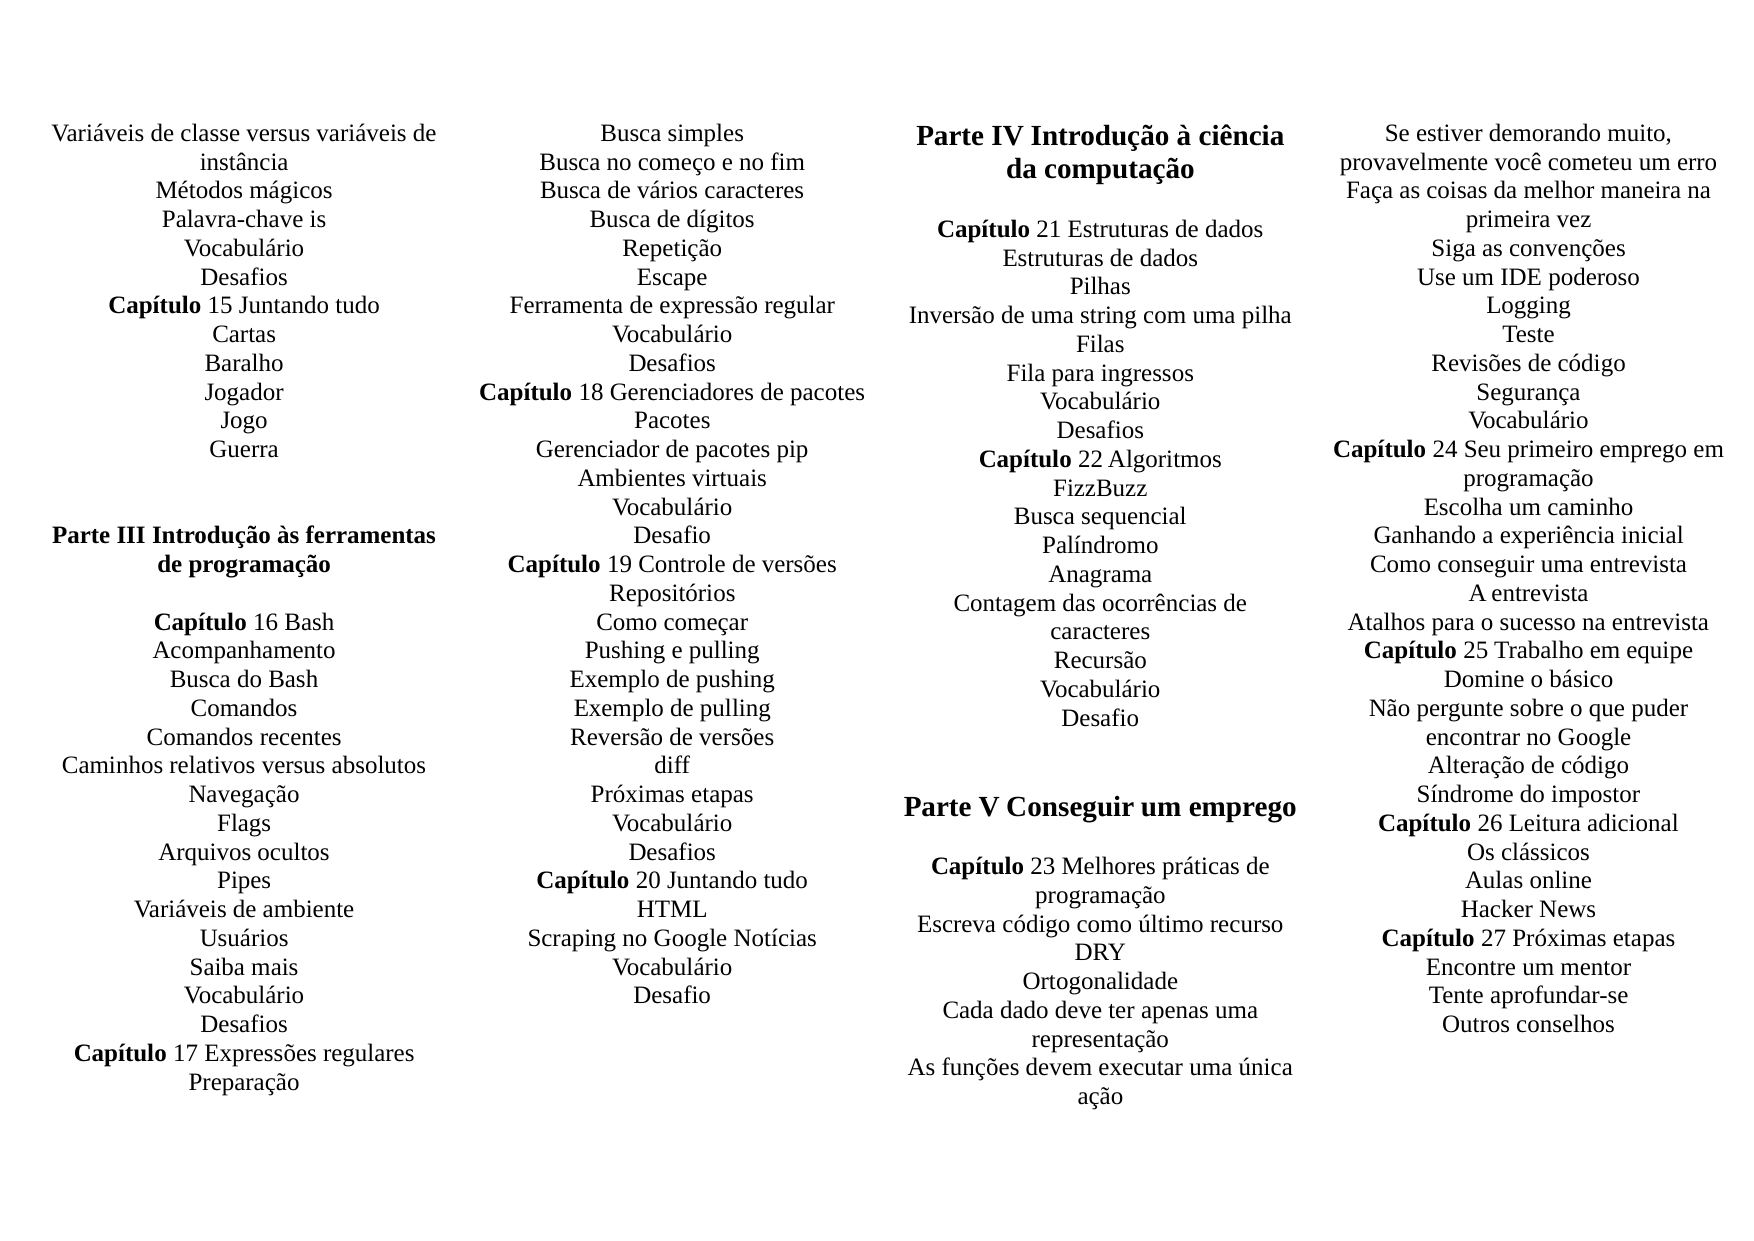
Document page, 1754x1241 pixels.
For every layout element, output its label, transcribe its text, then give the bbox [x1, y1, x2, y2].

text Capítulo 16 Bash Acompanhamento Busca do Bash Comandos Comandos recentes Caminhos relativos versus absolutos Navegação Flags Arquivos ocultos Pipes Variáveis de ambiente Usuários Saiba mais Vocabulário Desafios Capítulo 17 Expressões regulares Preparação [44, 578, 443, 1096]
text Capítulo 23 Melhores práticas de programação Escreva código como último recurso DRY Ortogonalidade Cada dado deve ter apenas uma representação As funções devem executar uma única ação [901, 822, 1299, 1110]
text Parte IV Introdução à ciência da computação [901, 118, 1299, 185]
text Capítulo 21 Estruturas de dados Estruturas de dados Pilhas Inversão de uma string com uma pilha Filas Fila para ingressos Vocabulário Desafios Capítulo 22 Algoritmos FizzBuzz Busca sequencial Palíndromo Anagrama Contagem das ocorrências de caracteres Recursão Vocabulário Desafio [901, 185, 1299, 731]
text Se estiver demorando muito, provavelmente você cometeu um erro Faça as coisas da melhor maneira na primeira vez Siga as convenções Use um IDE poderoso Logging Teste Revisões de código Segurança Vocabulário Capítulo 24 Seu primeiro emprego em programação Escolha um caminho Ganhando a experiência inicial Como conseguir uma entrevista A entrevista Atalhos para o sucesso na entrevista Capítulo 25 Trabalho em equipe Domine o básico Não pergunte sobre o que puder encontrar no Google Alteração de código Síndrome do impostor Capítulo 26 Leitura adicional Os clássicos Aulas online Hacker News Capítulo 27 Próximas etapas Encontre um mentor Tente aprofundar-se Outros conselhos [1329, 118, 1728, 1038]
text Parte III Introdução às ferramentas de programação [44, 521, 443, 578]
text Variáveis de classe versus variáveis de instância Métodos mágicos Palavra-chave is Vocabulário Desafios Capítulo 15 Juntando tudo Cartas Baralho Jogador [44, 118, 443, 406]
text Busca simples Busca no começo e no fim Busca de vários caracteres Busca de dígitos Repetição Escape Ferramenta de expressão regular Vocabulário Desafios Capítulo 18 Gerenciadores de pacotes Pacotes Gerenciador de pacotes pip Ambientes virtuais Vocabulário Desafio Capítulo 19 Controle de versões Repositórios Como começar Pushing e pulling Exemplo de pushing Exemplo de pulling Reversão de versões diff Próximas etapas Vocabulário Desafios Capítulo 20 Juntando tudo HTML Scraping no Google Notícias Vocabulário Desafio [473, 118, 871, 1009]
text Parte V Conseguir um emprego [901, 789, 1299, 822]
text Jogo Guerra [44, 406, 443, 463]
